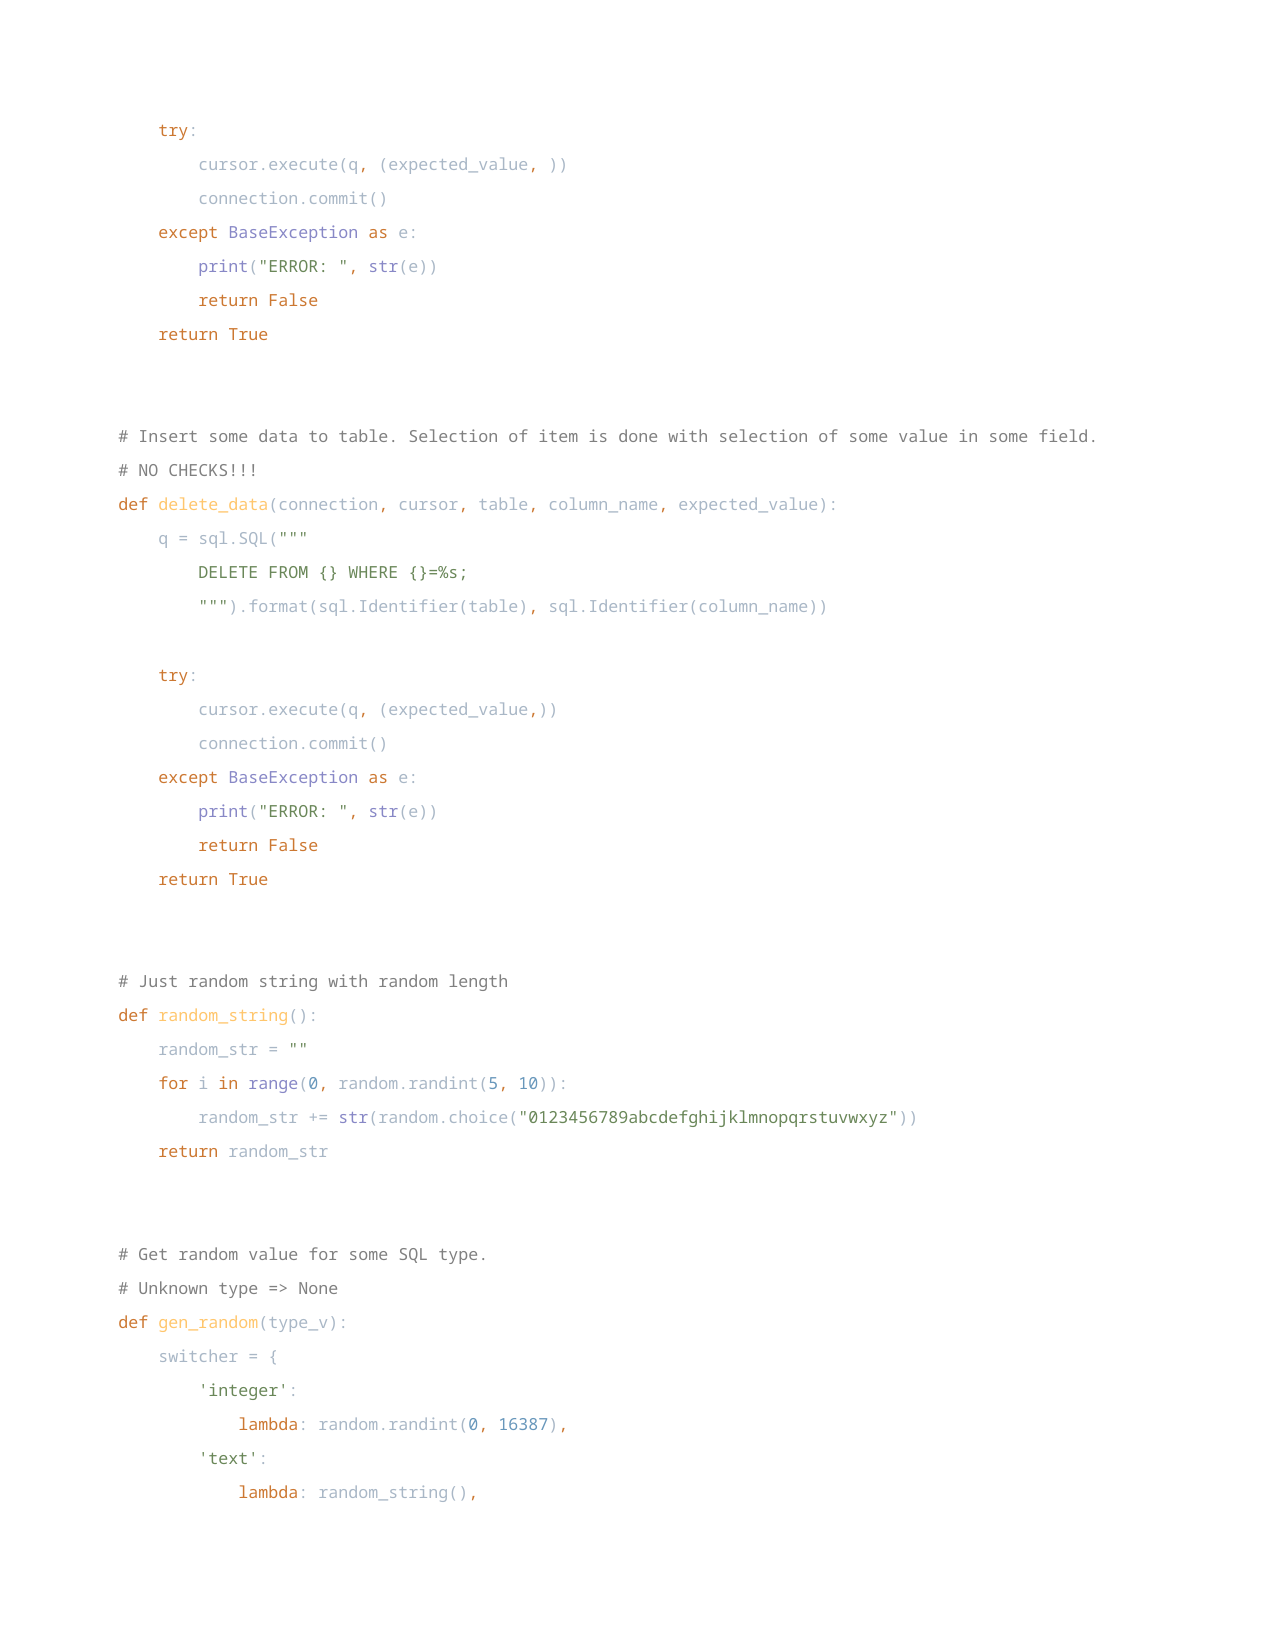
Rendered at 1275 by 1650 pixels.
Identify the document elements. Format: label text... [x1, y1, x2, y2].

text try: cursor.execute(q, (expected_value, )) connection.commit() except BaseException as e: print("ERROR: ", str(e)) return False return True # Insert some data to table. Selection of item is done with selection of some value in some field. # NO CHECKS!!! def delete_data(connection, cursor, table, column_name, expected_value): q = sql.SQL(""" DELETE FROM {} WHERE {}=%s; """).format(sql.Identifier(table), sql.Identifier(column_name)) try: cursor.execute(q, (expected_value,)) connection.commit() except BaseException as e: print("ERROR: ", str(e)) return False return True # Just random string with random length def random_string(): random_str = "" for i in range(0, random.randint(5, 10)): random_str += str(random.choice("0123456789abcdefghijklmnopqrstuvwxyz")) return random_str # Get random value for some SQL type. # Unknown type => None def gen_random(type_v): switcher = { 'integer': lambda: random.randint(0, 16387), 'text': lambda: random_string(), [118, 118, 1157, 1503]
